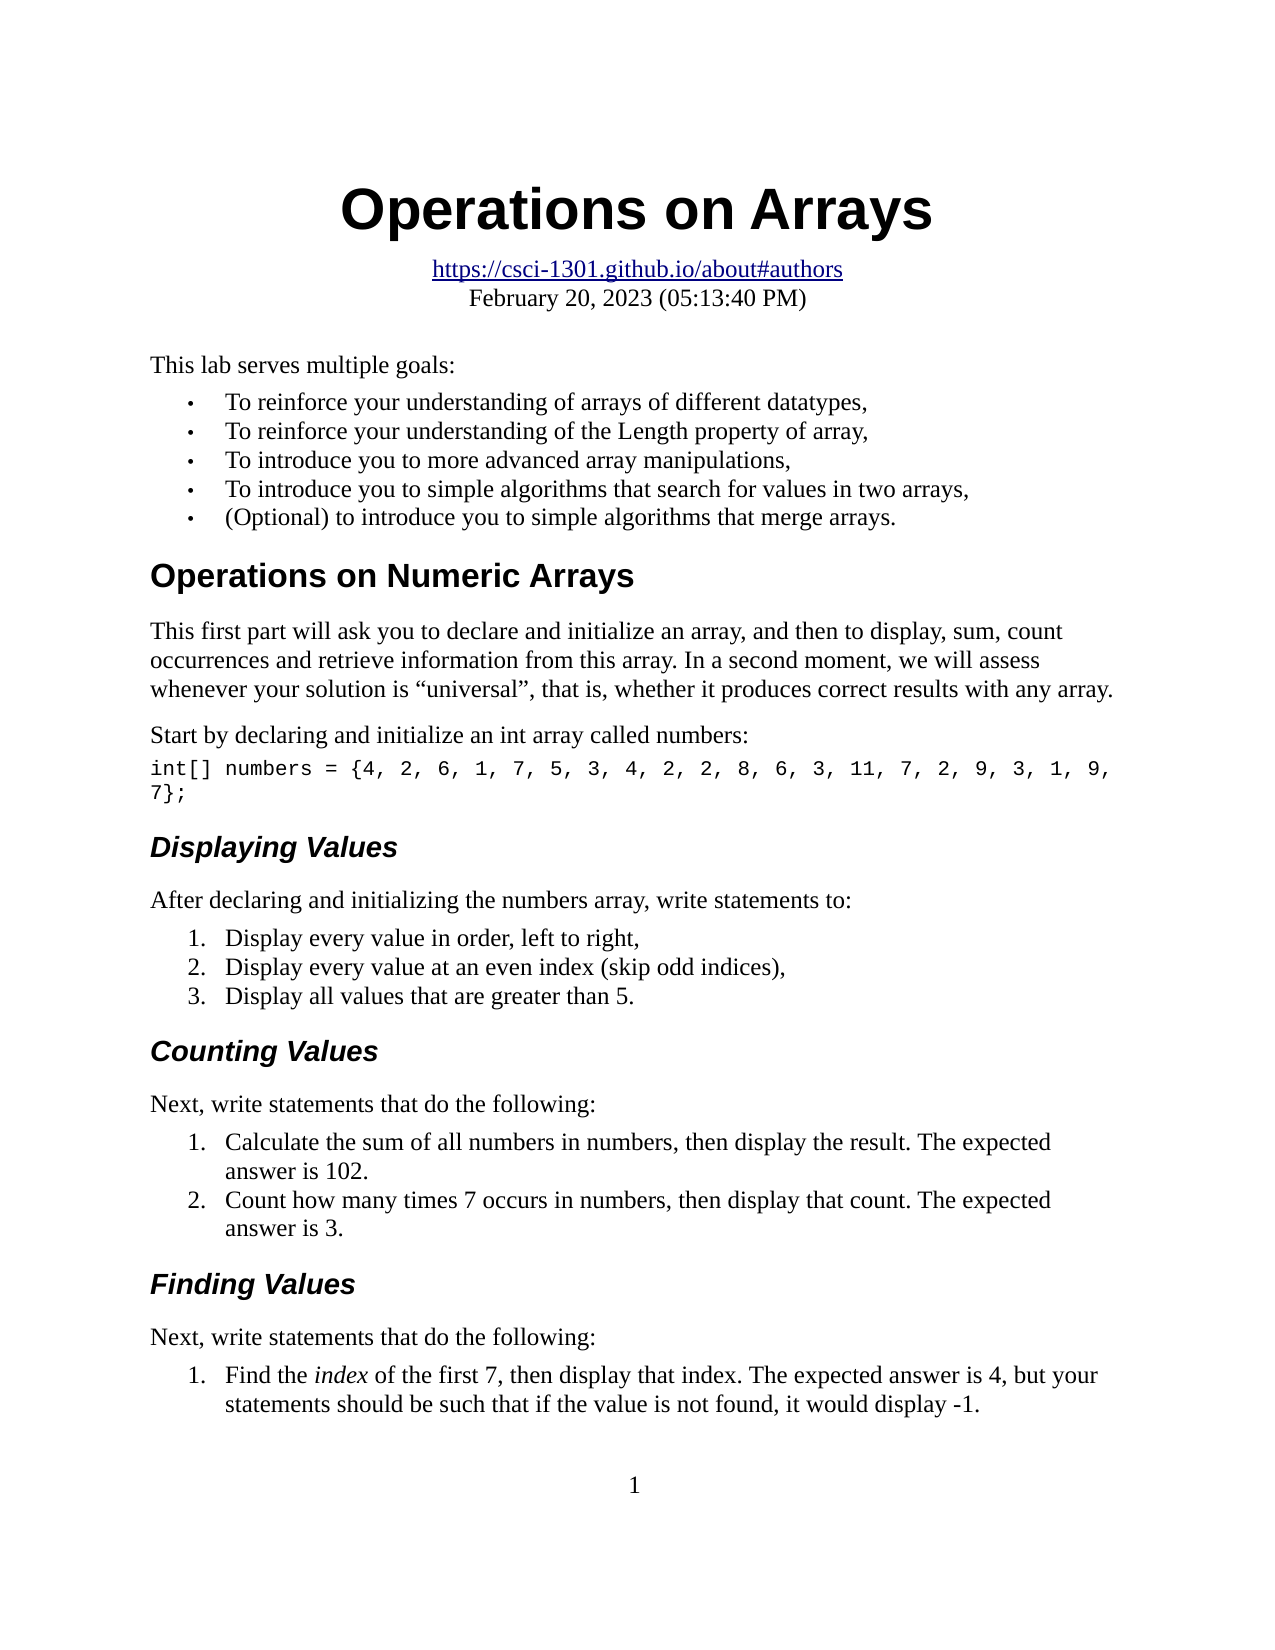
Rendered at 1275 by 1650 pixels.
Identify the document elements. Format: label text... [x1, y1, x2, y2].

list Display every value at an even index (skip odd indices), [187, 952, 1125, 981]
list To reinforce your understanding of arrays of different datatypes, [187, 387, 1125, 416]
list To introduce you to more advanced array manipulations, [187, 445, 1125, 474]
text This first part will ask you to declare and initialize an array, and then to display, sum, count occurrences and retrieve information from this array. In a second moment, we will assess whenever your solution is “universal”, that is, whether it produces correct results with any array. [150, 616, 1125, 703]
text https://csci-1301.github.io/about#authors [150, 254, 1125, 283]
subtitle Displaying Values [150, 831, 1125, 864]
title Operations on Arrays [150, 175, 1125, 242]
text int[] numbers = {4, 2, 6, 1, 7, 5, 3, 4, 2, 2, 8, 6, 3, 11, 7, 2, 9, 3, 1, 9, 7}; [150, 758, 1125, 806]
text Start by declaring and initialize an int array called numbers: [150, 721, 1125, 749]
subtitle Finding Values [150, 1267, 1125, 1301]
text February 20, 2023 (05:13:40 PM) [150, 283, 1125, 312]
text Next, write statements that do the following: [150, 1089, 1125, 1118]
list Count how many times 7 occurs in numbers, then display that count. The expected answer is 3. [187, 1185, 1125, 1242]
list Display every value in order, left to right, [187, 923, 1125, 952]
list To reinforce your understanding of the Length property of array, [187, 416, 1125, 445]
subtitle Operations on Numeric Arrays [150, 556, 1125, 595]
text This lab serves multiple goals: [150, 350, 1125, 378]
list To introduce you to simple algorithms that search for values in two arrays, [187, 474, 1125, 502]
text Next, write statements that do the following: [150, 1322, 1125, 1351]
subtitle Counting Values [150, 1034, 1125, 1068]
list (Optional) to introduce you to simple algorithms that merge arrays. [187, 502, 1125, 531]
list Display all values that are greater than 5. [187, 981, 1125, 1009]
list Find the index of the first 7, then display that index. The expected answer is 4, but your statements should be such that if the value is not found, it would display -1. [187, 1360, 1125, 1417]
text After declaring and initializing the numbers array, write statements to: [150, 886, 1125, 914]
list Calculate the sum of all numbers in numbers, then display the result. The expected answer is 102. [187, 1127, 1125, 1185]
